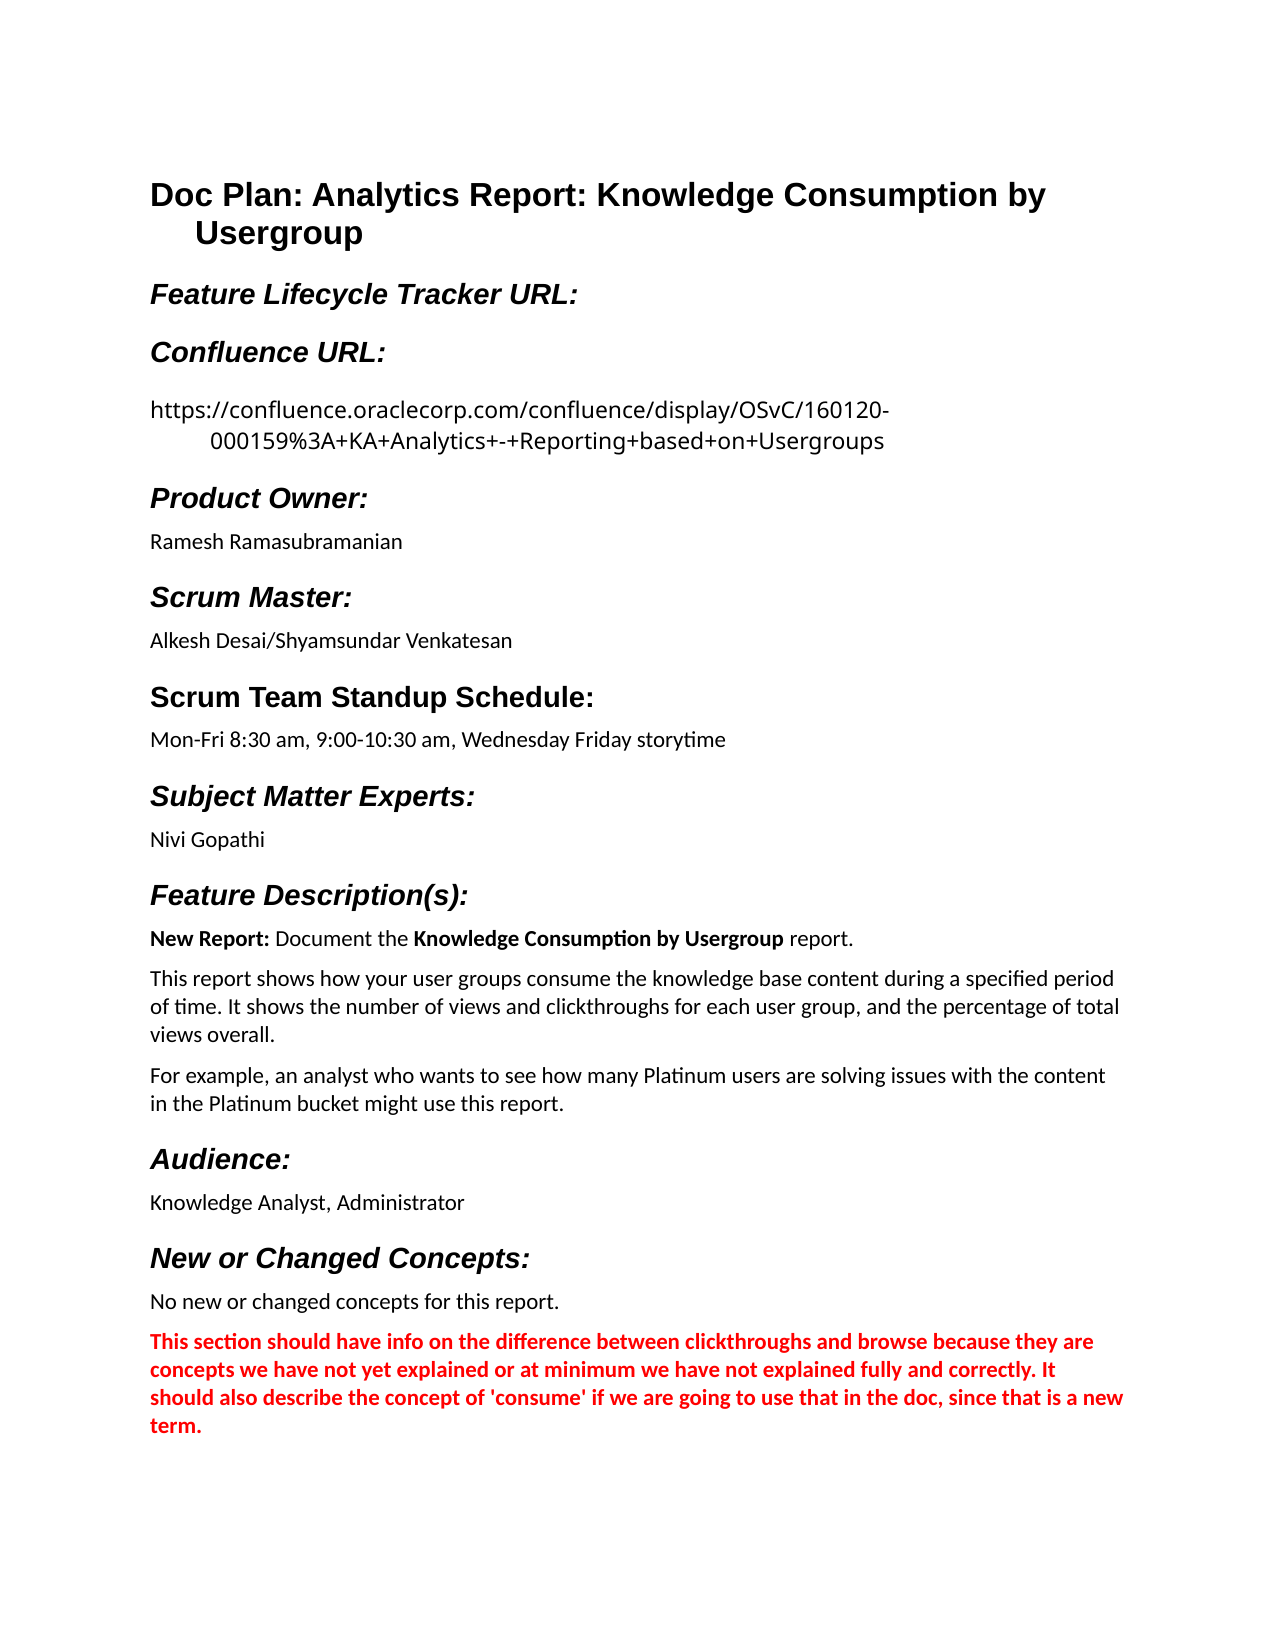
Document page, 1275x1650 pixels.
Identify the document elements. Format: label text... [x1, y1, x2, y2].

text Mon-Fri 8:30 am, 9:00-10:30 am, Wednesday Friday storytime [150, 726, 1125, 754]
subtitle Feature Lifecycle Tracker URL: [150, 277, 1125, 310]
text Knowledge Analyst, Administrator [150, 1188, 1125, 1216]
subtitle Scrum Team Standup Schedule: [150, 679, 1125, 713]
subtitle Scrum Master: [150, 581, 1125, 614]
text Alkesh Desai/Shyamsundar Venkatesan [150, 627, 1125, 654]
text No new or changed concepts for this report. [150, 1287, 1125, 1315]
text Ramesh Ramasubramanian [150, 527, 1125, 556]
subtitle New or Changed Concepts: [150, 1241, 1125, 1274]
subtitle Subject Matter Experts: [150, 779, 1125, 812]
text New Report: Document the Knowledge Consumption by Usergroup report. [150, 924, 1125, 952]
subtitle Audience: [150, 1142, 1125, 1175]
subtitle Confluence URL: [150, 335, 1125, 369]
text Nivi Gopathi [150, 825, 1125, 853]
text This report shows how your user groups consume the knowledge base content during a specified period of time. It shows the number of views and clickthroughs for each user group, and the percentage of total views overall. [150, 964, 1125, 1048]
subtitle Doc Plan: Analytics Report: Knowledge Consumption by Usergroup [150, 175, 1125, 252]
subtitle Feature Description(s): [150, 878, 1125, 911]
text For example, an analyst who wants to see how many Platinum users are solving issues with the content in the Platinum bucket might use this report. [150, 1061, 1125, 1117]
subtitle Product Owner: [150, 481, 1125, 515]
text This section should have info on the difference between clickthroughs and browse because they are concepts we have not yet explained or at minimum we have not explained fully and correctly. It should also describe the concept of 'consume' if we are going to use that in the doc, since that is a new term. [150, 1327, 1125, 1439]
subtitle https://confluence.oraclecorp.com/confluence/display/OSvC/160120-000159%3A+KA+Analytics+-+Reporting+based+on+Usergroups [150, 394, 1125, 456]
